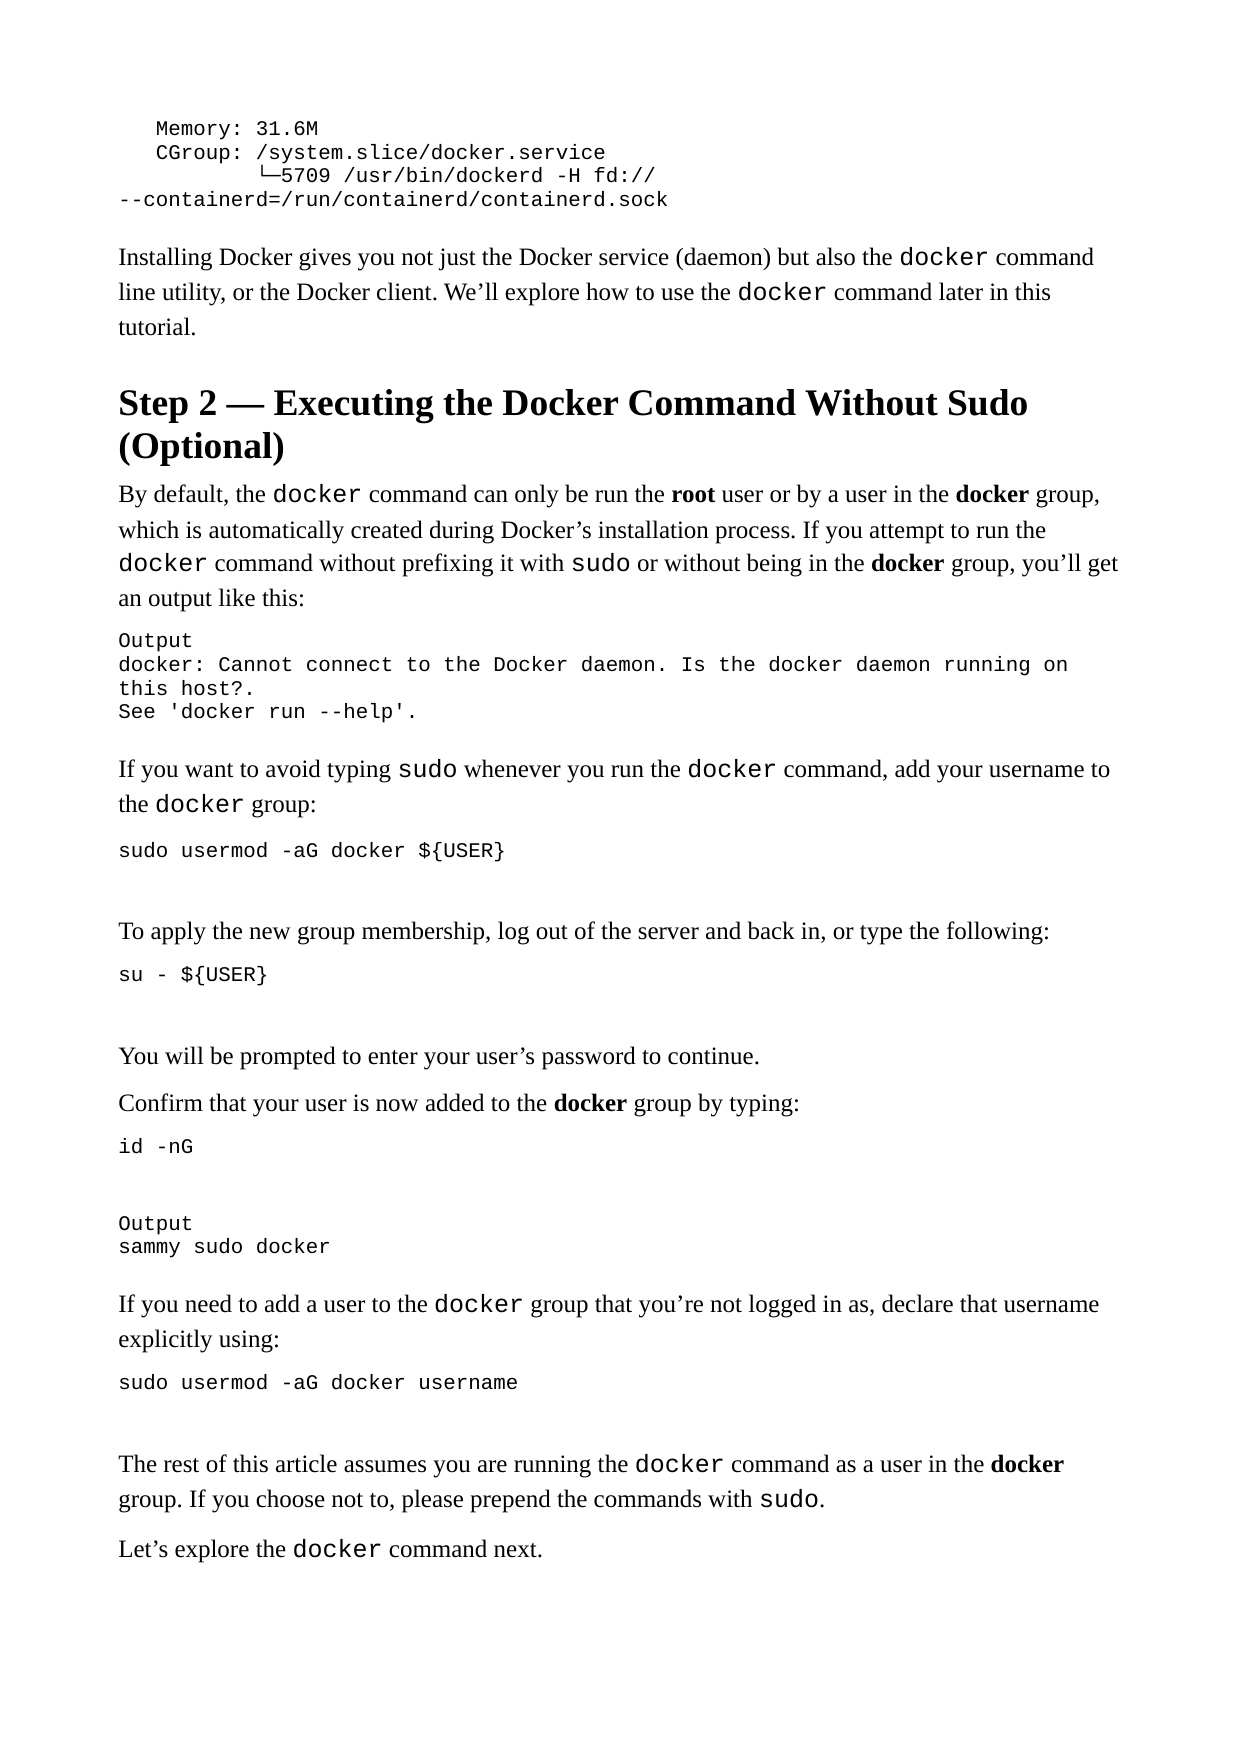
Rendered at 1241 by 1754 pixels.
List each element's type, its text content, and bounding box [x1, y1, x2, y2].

text The rest of this article assumes you are running the docker command as a user in the docker group. If you choose not to, please prepend the commands with sudo. [118, 1449, 1122, 1515]
text If you need to add a user to the docker group that you’re not logged in as, declare that username explicitly using: [118, 1289, 1122, 1353]
text Output [118, 630, 1122, 654]
subtitle Step 2 — Executing the Docker Command Without Sudo (Optional) [118, 381, 1122, 467]
text su - ${USER} [118, 964, 1122, 988]
text sudo usermod -aG docker ${USER} [118, 839, 1122, 863]
text sudo usermod -aG docker username [118, 1372, 1122, 1396]
text Confirm that your user is now added to the docker group by typing: [118, 1088, 1122, 1117]
text id -nG [118, 1136, 1122, 1159]
text Output [118, 1213, 1122, 1236]
text You will be prompted to enter your user’s password to continue. [118, 1041, 1122, 1069]
text If you want to avoid typing sudo whenever you run the docker command, add your username to the docker group: [118, 754, 1122, 820]
text └─5709 /usr/bin/dockerd -H fd:// --containerd=/run/containerd/containerd.sock [118, 165, 1122, 213]
text To apply the new group membership, log out of the server and back in, or type the following: [118, 916, 1122, 945]
text sammy sudo docker [118, 1236, 1122, 1260]
text Installing Docker gives you not just the Docker service (daemon) but also the docker command line utility, or the Docker client. We’ll explore how to use the docker command later in this tutorial. [118, 242, 1122, 341]
text Memory: 31.6M [118, 118, 1122, 142]
text By default, the docker command can only be run the root user or by a user in the docker group, which is automatically created during Docker’s installation process. If you attempt to run the docker command without prefixing it with sudo or without being in the docker group, you’ll get an output like this: [118, 479, 1122, 612]
text See 'docker run --help'. [118, 701, 1122, 725]
text docker: Cannot connect to the Docker daemon. Is the docker daemon running on this host?. [118, 654, 1122, 701]
text Let’s explore the docker command next. [118, 1534, 1122, 1565]
text CGroup: /system.slice/docker.service [118, 142, 1122, 165]
